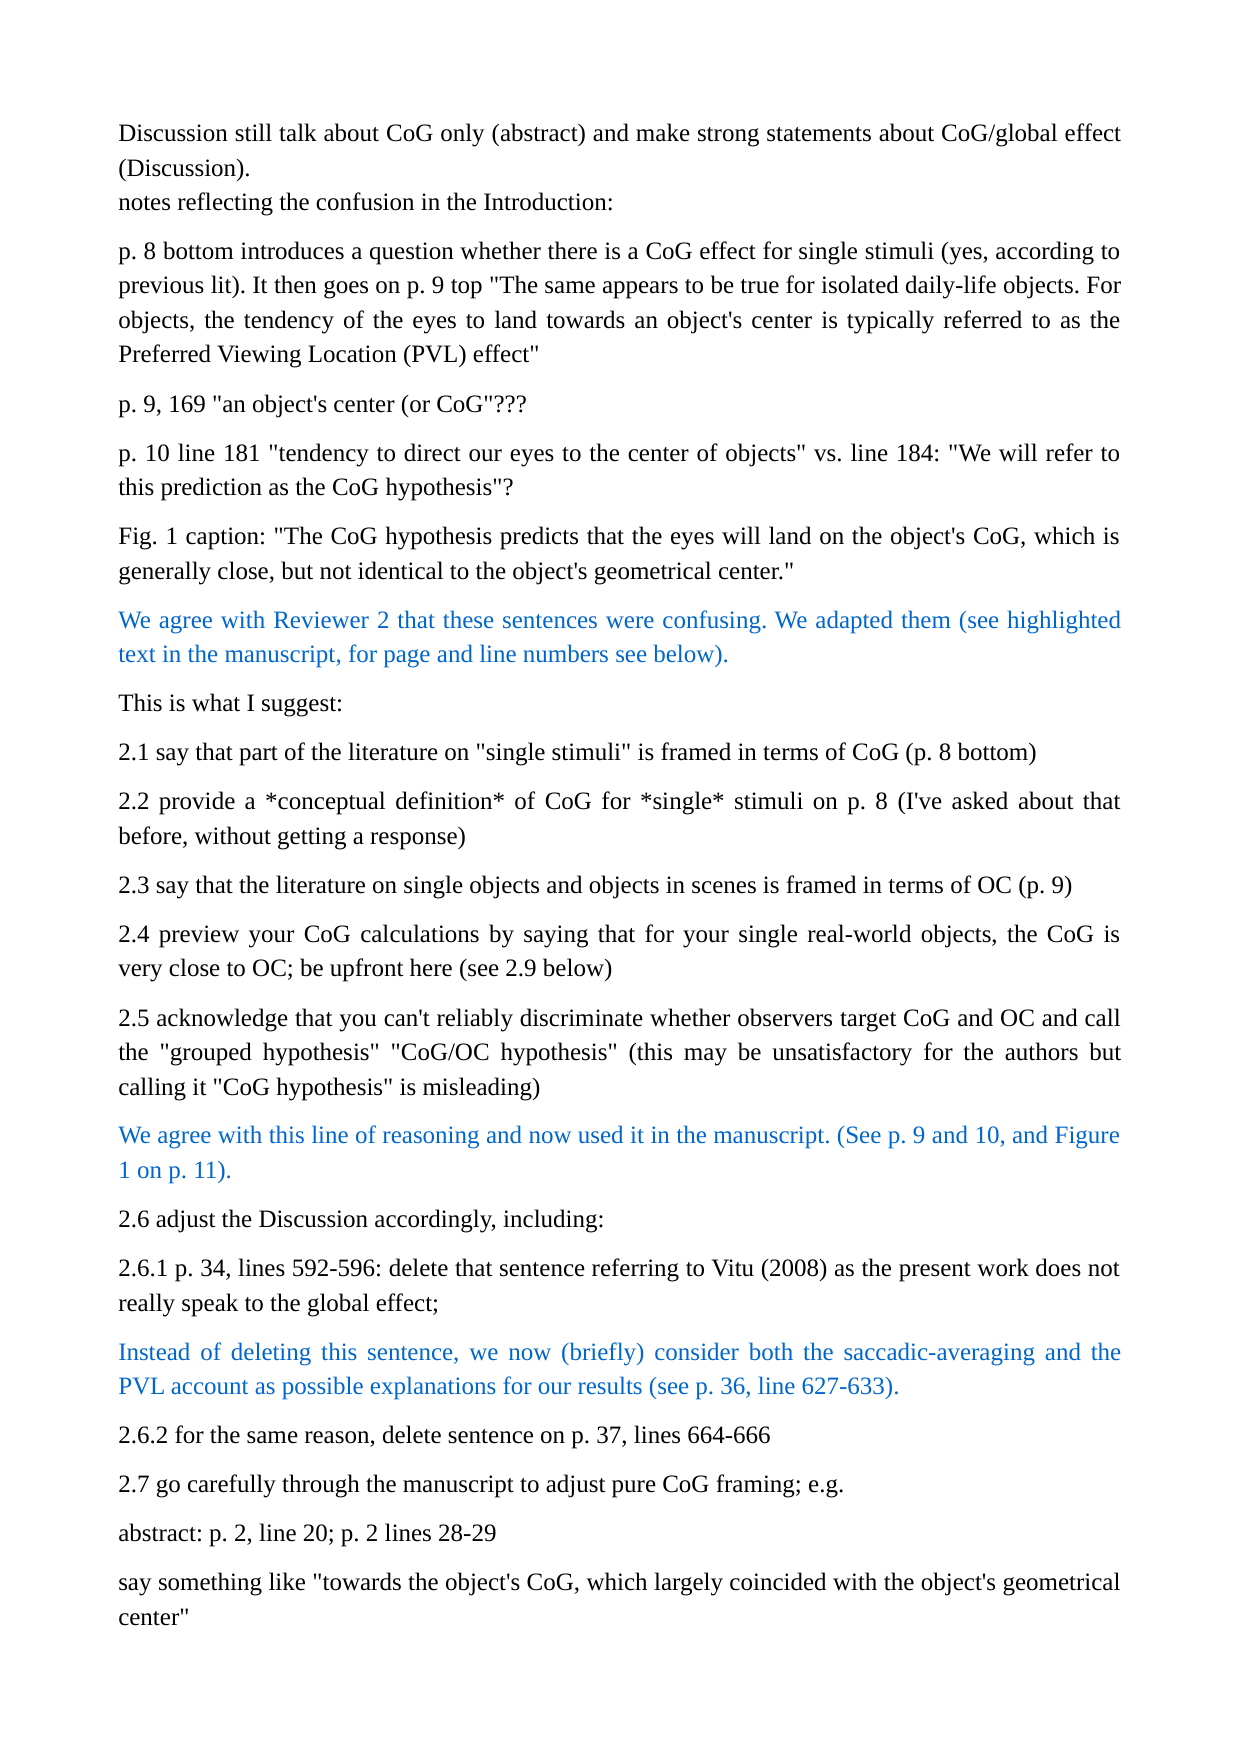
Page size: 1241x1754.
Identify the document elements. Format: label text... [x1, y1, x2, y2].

text abstract: p. 2, line 20; p. 2 lines 28-29 [118, 1518, 1122, 1547]
text p. 9, 169 "an object's center (or CoG"??? [118, 389, 1122, 417]
text 2.5 acknowledge that you can't reliably discriminate whether observers target CoG and OC and call the "grouped hypothesis" "CoG/OC hypothesis" (this may be unsatisfactory for the authors but calling it "CoG hypothesis" is misleading) [118, 1003, 1122, 1100]
text 2.1 say that part of the literature on "single stimuli" is framed in terms of CoG (p. 8 bottom) [118, 737, 1122, 766]
text Fig. 1 caption: "The CoG hypothesis predicts that the eyes will land on the object's CoG, which is generally close, but not identical to the object's geometrical center." [118, 521, 1122, 584]
text Discussion still talk about CoG only (abstract) and make strong statements about CoG/global effect (Discussion). notes reflecting the confusion in the Introduction: [118, 118, 1122, 216]
text This is what I suggest: [118, 688, 1122, 717]
text 2.6.1 p. 34, lines 592-596: delete that sentence referring to Vitu (2008) as the present work does not really speak to the global effect; [118, 1253, 1122, 1316]
text Instead of deleting this sentence, we now (briefly) consider both the saccadic-averaging and the PVL account as possible explanations for our results (see p. 36, line 627-633). [118, 1337, 1122, 1400]
text p. 10 line 181 "tendency to direct our eyes to the center of objects" vs. line 184: "We will refer to this prediction as the CoG hypothesis"? [118, 438, 1122, 501]
text p. 8 bottom introduces a question whether there is a CoG effect for single stimuli (yes, according to previous lit). It then goes on p. 9 top "The same appears to be true for isolated daily-life objects. For objects, the tendency of the eyes to land towards an object's center is typically referred to as the Preferred Viewing Location (PVL) effect" [118, 236, 1122, 368]
text We agree with Reviewer 2 that these sentences were confusing. We adapted them (see highlighted text in the manuscript, for page and line numbers see below). [118, 605, 1122, 668]
text say something like "towards the object's CoG, which largely coincided with the object's geometrical center" [118, 1567, 1122, 1631]
text 2.2 provide a *conceptual definition* of CoG for *single* stimuli on p. 8 (I've asked about that before, without getting a response) [118, 786, 1122, 850]
text 2.6 adjust the Discussion accordingly, including: [118, 1204, 1122, 1233]
text 2.3 say that the literature on single objects and objects in scenes is framed in terms of OC (p. 9) [118, 870, 1122, 899]
text 2.6.2 for the same reason, delete sentence on p. 37, lines 664-666 [118, 1420, 1122, 1449]
text 2.4 preview your CoG calculations by saying that for your single real-world objects, the CoG is very close to OC; be upfront here (see 2.9 below) [118, 919, 1122, 982]
text 2.7 go carefully through the manuscript to adjust pure CoG framing; e.g. [118, 1469, 1122, 1498]
text We agree with this line of reasoning and now used it in the manuscript. (See p. 9 and 10, and Figure 1 on p. 11). [118, 1121, 1122, 1184]
